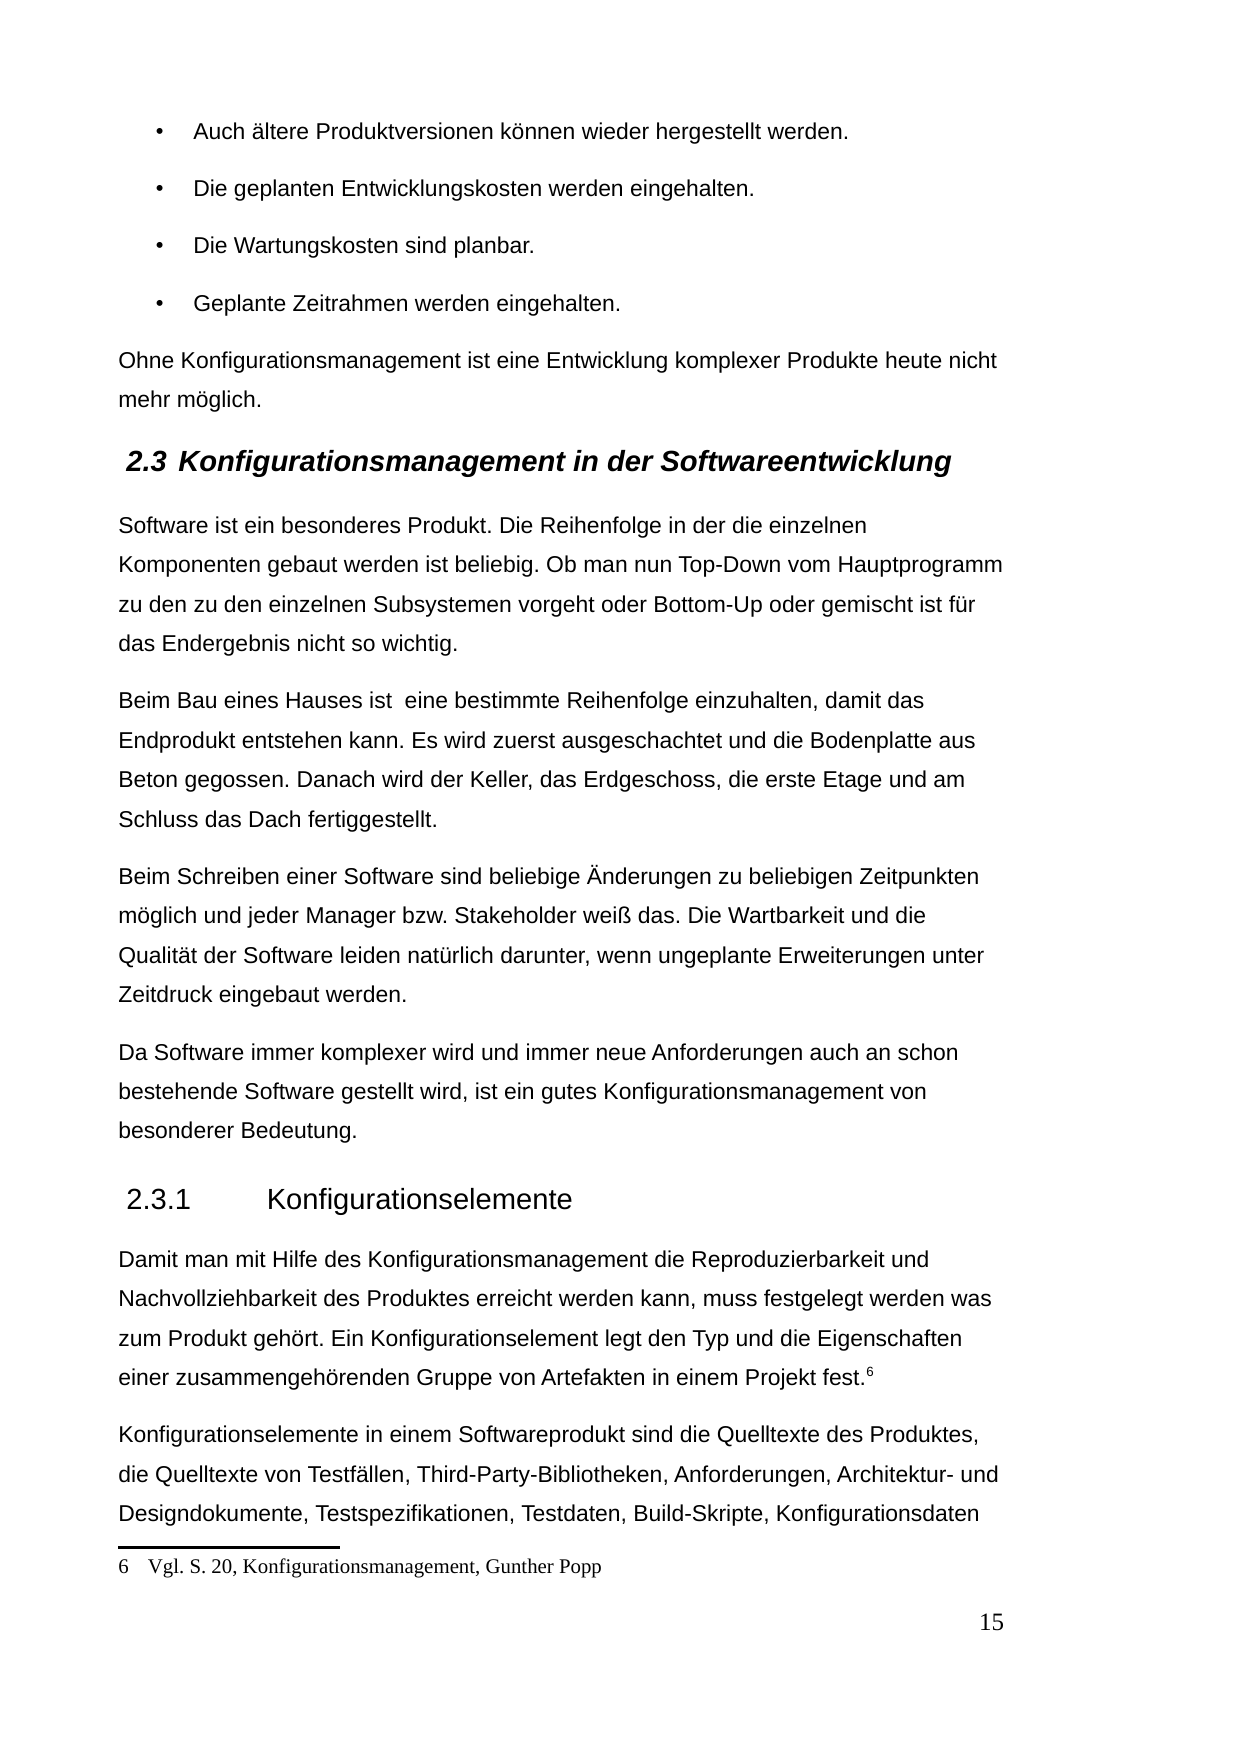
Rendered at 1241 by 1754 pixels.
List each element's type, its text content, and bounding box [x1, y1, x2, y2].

text Damit man mit Hilfe des Konfigurationsmanagement die Reproduzierbarkeit und Nachvollziehbarkeit des Produktes erreicht werden kann, muss festgelegt werden was zum Produkt gehört. Ein Konfigurationselement legt den Typ und die Eigenschaften einer zusammengehörenden Gruppe von Artefakten in einem Projekt fest. [118, 1246, 1004, 1390]
text Beim Schreiben einer Software sind beliebige Änderungen zu beliebigen Zeitpunkten möglich und jeder Manager bzw. Stakeholder weiß das. Die Wartbarkeit und die Qualität der Software leiden natürlich darunter, wenn ungeplante Erweiterungen unter Zeitdruck eingebaut werden. [118, 863, 1004, 1008]
list Auch ältere Produktversionen können wieder hergestellt werden. [156, 118, 1004, 144]
text Vgl. S. 20, Konfigurationsmanagement, Gunther Popp [118, 1553, 1004, 1578]
subtitle Konfigurationsmanagement in der Softwareentwicklung [118, 443, 1004, 477]
list Die Wartungskosten sind planbar. [156, 232, 1004, 259]
text Ohne Konfigurationsmanagement ist eine Entwicklung komplexer Produkte heute nicht mehr möglich. [118, 347, 1004, 413]
text Software ist ein besonderes Produkt. Die Reihenfolge in der die einzelnen Komponenten gebaut werden ist beliebig. Ob man nun Top-Down vom Hauptprogramm zu den zu den einzelnen Subsystemen vorgeht oder Bottom-Up oder gemischt ist für das Endergebnis nicht so wichtig. [118, 512, 1004, 656]
text Da Software immer komplexer wird und immer neue Anforderungen auch an schon bestehende Software gestellt wird, ist ein gutes Konfigurationsmanagement von besonderer Bedeutung. [118, 1038, 1004, 1144]
text Beim Bau eines Hauses ist eine bestimmte Reihenfolge einzuhalten, damit das Endprodukt entstehen kann. Es wird zuerst ausgeschachtet und die Bodenplatte aus Beton gegossen. Danach wird der Keller, das Erdgeschoss, die erste Etage und am Schluss das Dach fertiggestellt. [118, 687, 1004, 832]
list Geplante Zeitrahmen werden eingehalten. [156, 290, 1004, 316]
subtitle Konfigurationselemente [118, 1182, 1004, 1215]
list Die geplanten Entwicklungskosten werden eingehalten. [156, 175, 1004, 202]
text Konfigurationselemente in einem Softwareprodukt sind die Quelltexte des Produktes, die Quelltexte von Testfällen, Third-Party-Bibliotheken, Anforderungen, Architektur- und Designdokumente, Testspezifikationen, Testdaten, Build-Skripte, Konfigurationsdaten [118, 1421, 1004, 1527]
